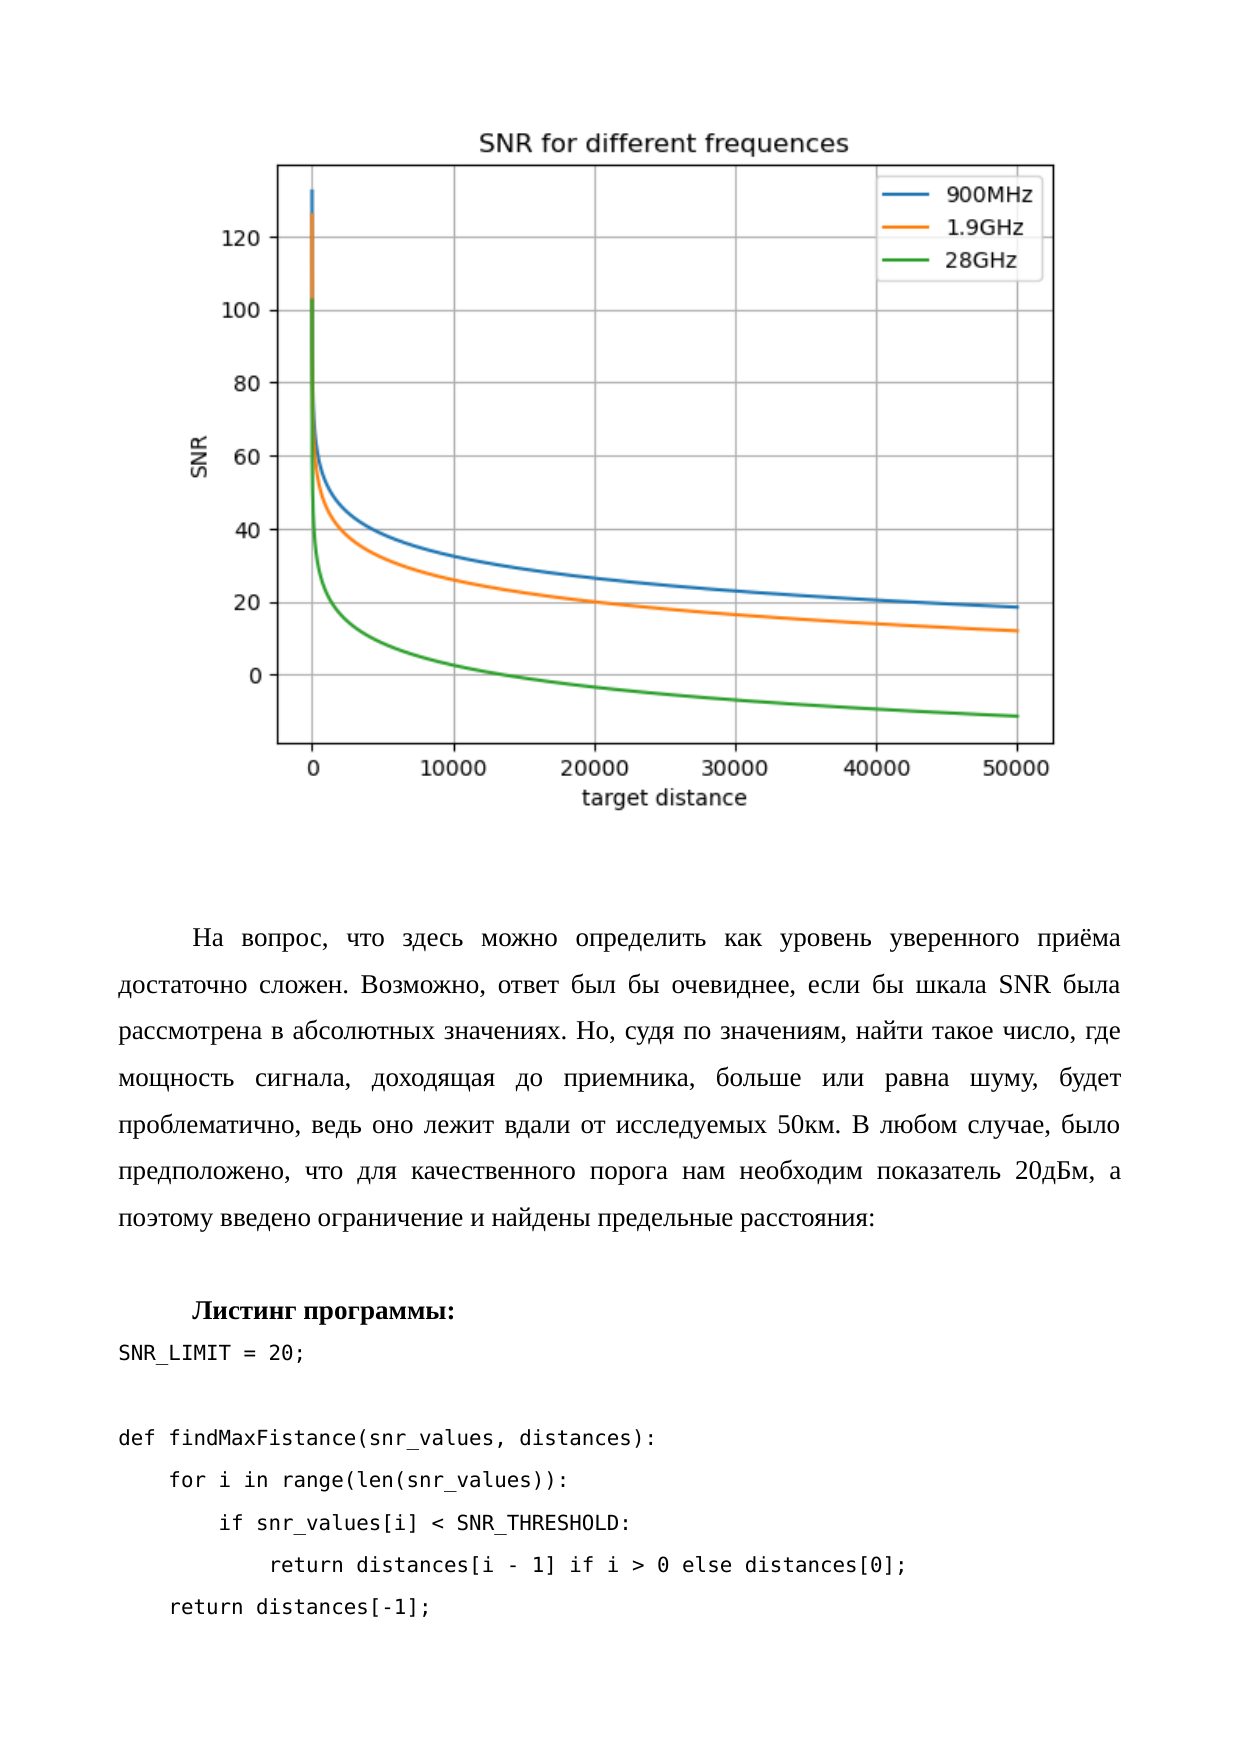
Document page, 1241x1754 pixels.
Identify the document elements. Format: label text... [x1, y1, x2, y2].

text def findMaxFistance(snr_values, distances): [118, 1426, 1122, 1450]
text На вопрос, что здесь можно определить как уровень уверенного приёма достаточно сложен. Возможно, ответ был бы очевиднее, если бы шкала SNR была рассмотрена в абсолютных значениях. Но, судя по значениям, найти такое число, где мощность сигнала, доходящая до приемника, больше или равна шуму, будет проблематично, ведь оно лежит вдали от исследуемых 50км. В любом случае, было предположено, что для качественного порога нам необходим показатель 20дБм, а поэтому введено ограничение и найдены предельные расстояния: [118, 921, 1122, 1232]
text return distances[i - 1] if i > 0 else distances[0]; [118, 1553, 1122, 1577]
text SNR_LIMIT = 20; [118, 1341, 1122, 1365]
text Листинг программы: [118, 1294, 1122, 1326]
text for i in range(len(snr_values)): [118, 1468, 1122, 1492]
text if snr_values[i] < SNR_THRESHOLD: [118, 1511, 1122, 1535]
picture [174, 118, 1067, 826]
text return distances[-1]; [118, 1595, 1122, 1620]
